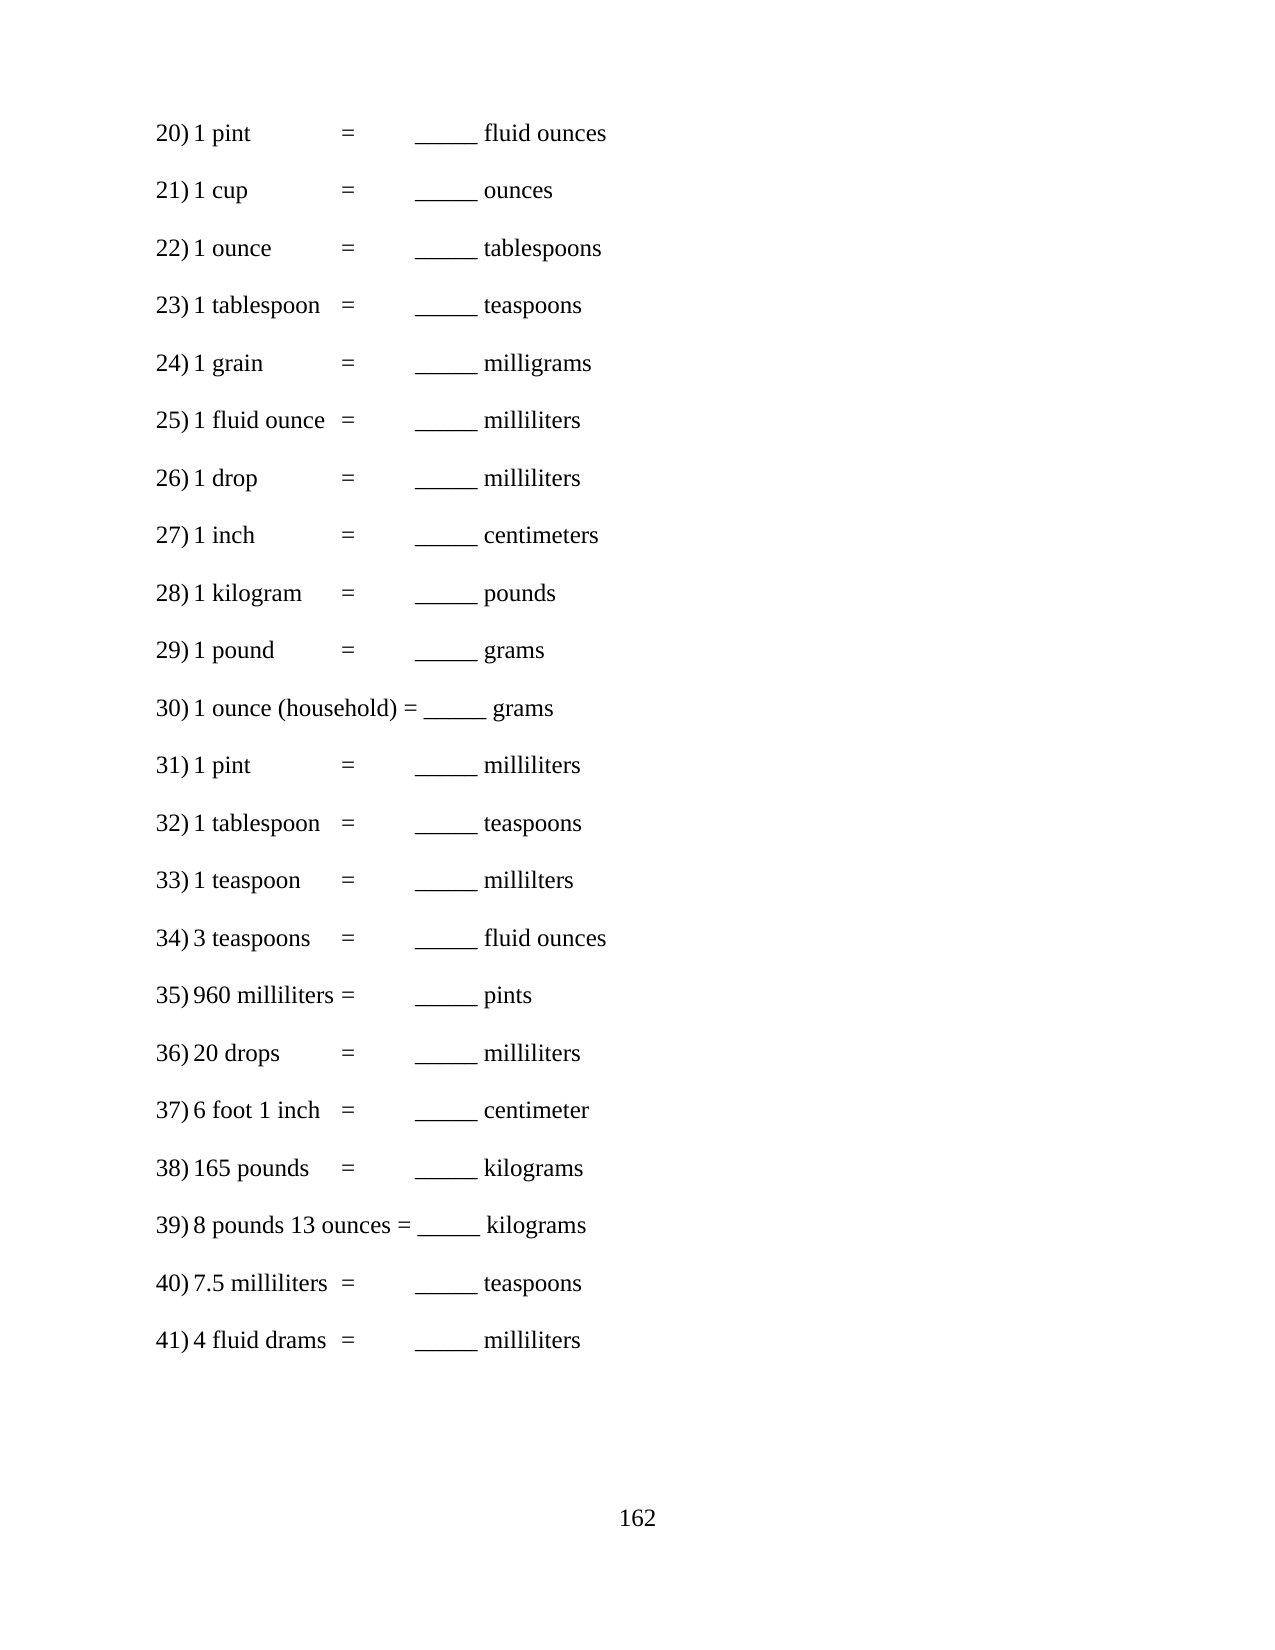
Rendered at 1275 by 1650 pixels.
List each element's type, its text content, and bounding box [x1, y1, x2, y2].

list 1 kilogram = _____ pounds [156, 578, 1157, 607]
list 3 teaspoons = _____ fluid ounces [156, 923, 1157, 952]
list 1 pound = _____ grams [156, 636, 1157, 664]
list 6 foot 1 inch = _____ centimeter [156, 1096, 1157, 1124]
list 165 pounds = _____ kilograms [156, 1153, 1157, 1182]
list 1 pint = _____ fluid ounces [156, 118, 1157, 147]
list 960 milliliters = _____ pints [156, 981, 1157, 1009]
list 1 inch = _____ centimeters [156, 521, 1157, 549]
list 1 pint = _____ milliliters [156, 751, 1157, 779]
list 1 ounce (household) = _____ grams [156, 693, 1157, 722]
list 1 teaspoon = _____ millilters [156, 866, 1157, 894]
list 1 grain = _____ milligrams [156, 348, 1157, 377]
list 20 drops = _____ milliliters [156, 1038, 1157, 1067]
list 1 fluid ounce = _____ milliliters [156, 406, 1157, 434]
list 4 fluid drams = _____ milliliters [156, 1326, 1157, 1354]
list 1 drop = _____ milliliters [156, 463, 1157, 492]
list 1 ounce = _____ tablespoons [156, 233, 1157, 262]
list 7.5 milliliters = _____ teaspoons [156, 1268, 1157, 1297]
list 1 tablespoon = _____ teaspoons [156, 808, 1157, 837]
list 1 tablespoon = _____ teaspoons [156, 291, 1157, 319]
list 8 pounds 13 ounces = _____ kilograms [156, 1211, 1157, 1239]
list 1 cup = _____ ounces [156, 176, 1157, 204]
